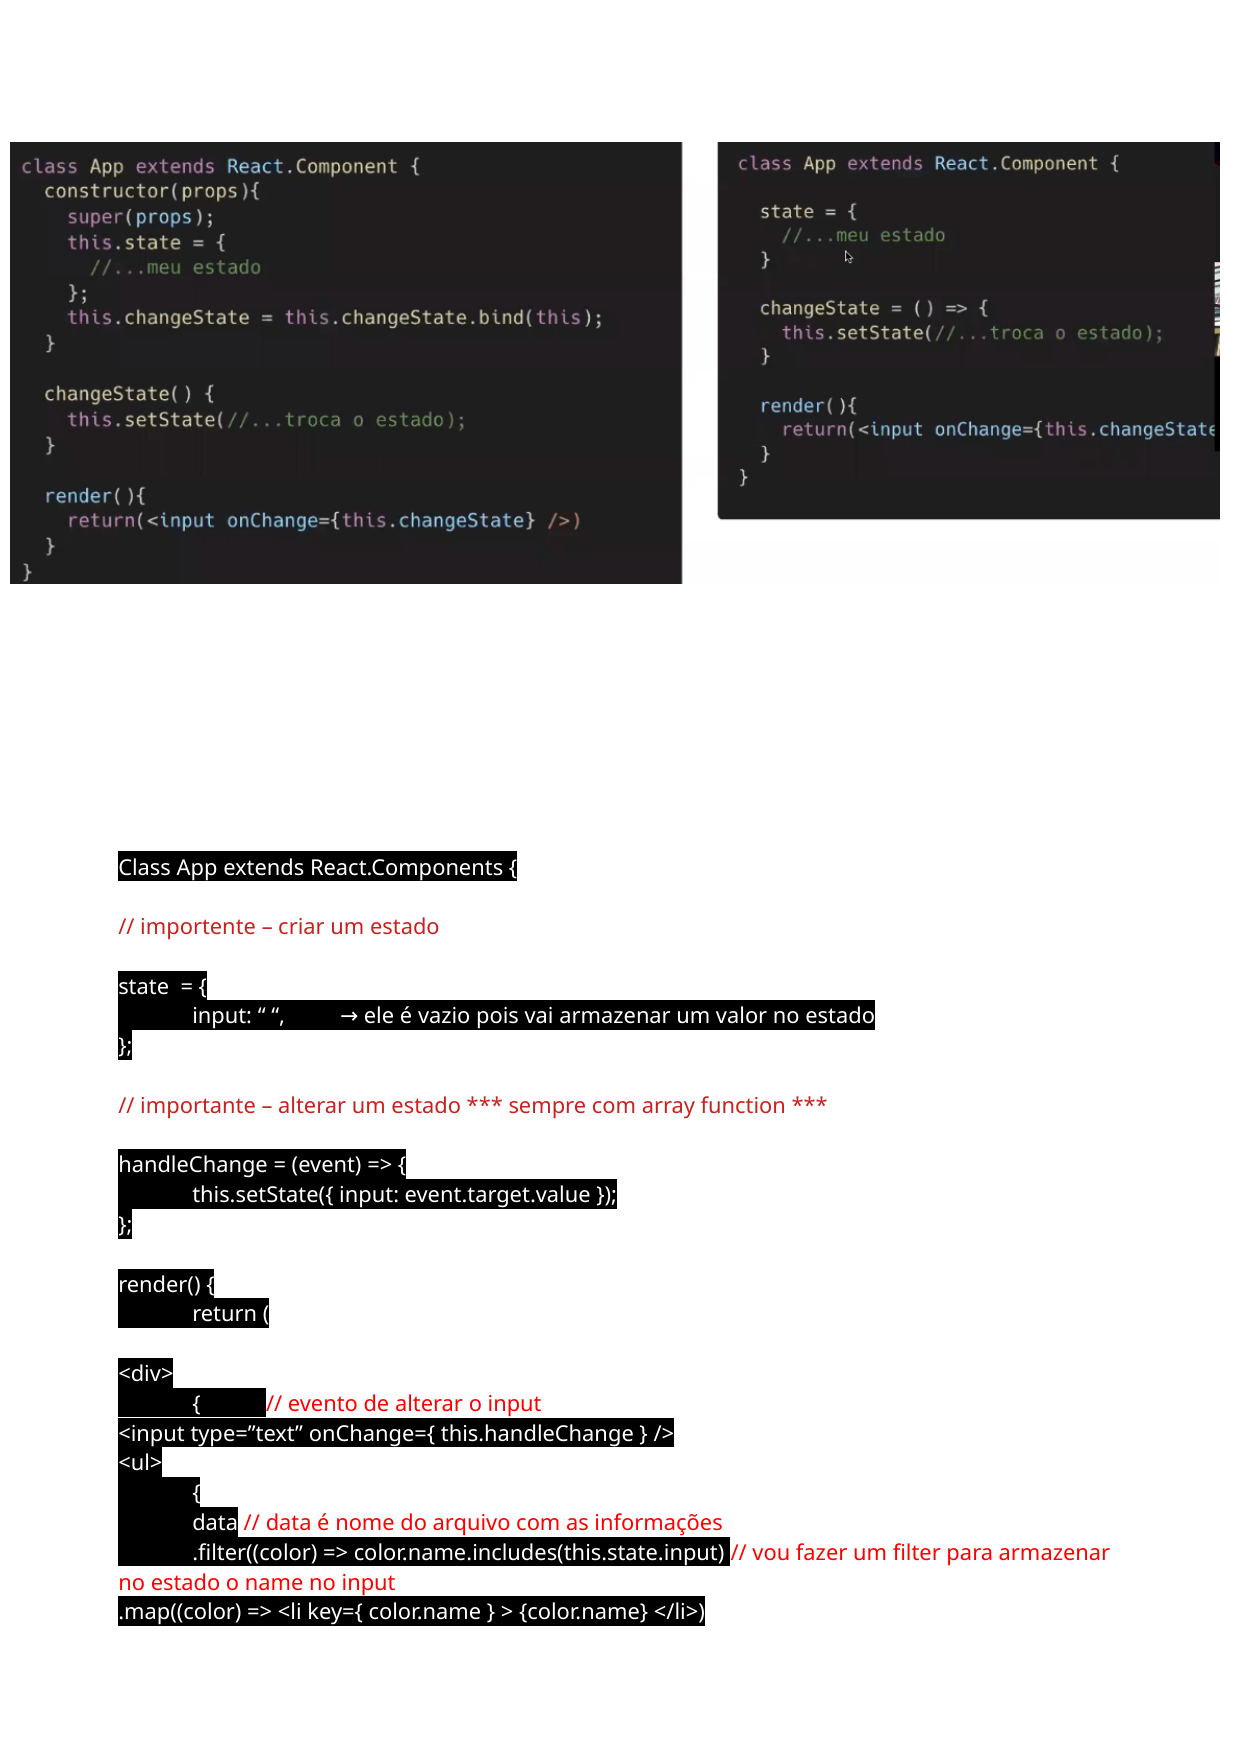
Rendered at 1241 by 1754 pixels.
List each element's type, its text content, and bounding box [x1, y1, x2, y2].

text this.setState({ input: event.target.value }); [118, 1179, 1122, 1209]
text state = { [118, 971, 1122, 1000]
picture [10, 142, 1220, 584]
text input: “ “, → ele é vazio pois vai armazenar um valor no estado [118, 1000, 1122, 1030]
text }; [118, 1209, 1122, 1239]
text render() { [118, 1268, 1122, 1298]
text { [118, 1477, 1122, 1507]
text // importente – criar um estado [118, 911, 1122, 941]
text }; [118, 1030, 1122, 1060]
text data // data é nome do arquivo com as informações [118, 1507, 1122, 1537]
text // importante – alterar um estado *** sempre com array function *** [118, 1090, 1122, 1119]
text .map((color) => <li key={ color.name } > {color.name} </li>) [118, 1596, 1122, 1626]
text <div> [118, 1358, 1122, 1388]
text handleChange = (event) => { [118, 1149, 1122, 1179]
text <ul> [118, 1447, 1122, 1477]
text Class App extends React.Components { [118, 851, 1122, 881]
text .filter((color) => color.name.includes(this.state.input) // vou fazer um filter para armazenar no estado o name no input [118, 1537, 1122, 1596]
text { // evento de alterar o input [118, 1388, 1122, 1417]
text return ( [118, 1298, 1122, 1328]
text <input type=”text” onChange={ this.handleChange } /> [118, 1417, 1122, 1447]
